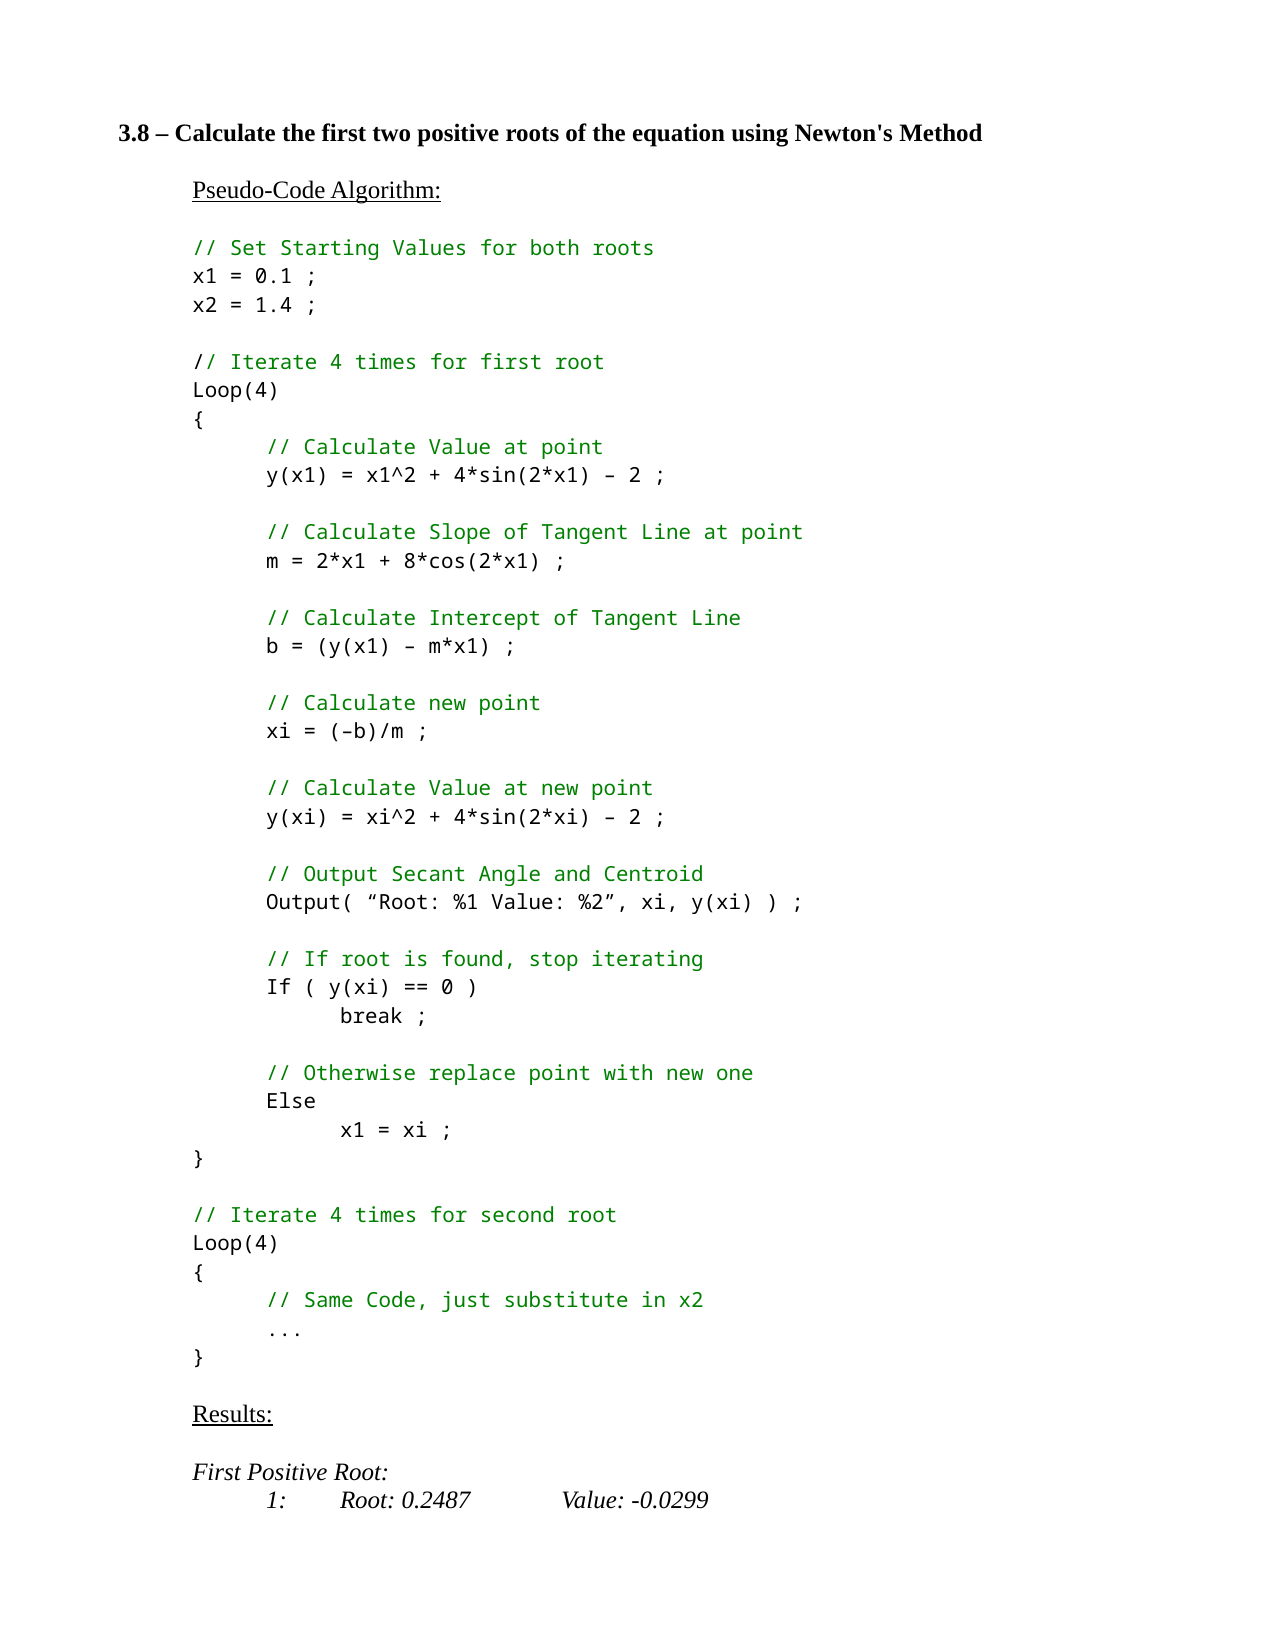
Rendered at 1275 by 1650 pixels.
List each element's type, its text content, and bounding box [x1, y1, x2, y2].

text b = (y(x1) – m*x1) ; [44, 631, 1157, 660]
text Output( “Root: %1 Value: %2”, xi, y(xi) ) ; [44, 887, 1157, 916]
text Loop(4) [44, 1228, 1157, 1257]
text // Calculate Slope of Tangent Line at point [44, 517, 1157, 546]
text If ( y(xi) == 0 ) [44, 972, 1157, 1001]
text // Calculate Value at point [44, 432, 1157, 461]
text } [44, 1143, 1157, 1172]
text 3.8 – Calculate the first two positive roots of the equation using Newton's Method [118, 118, 1157, 147]
text } [44, 1342, 1157, 1371]
text Pseudo-Code Algorithm: [118, 176, 1157, 204]
text First Positive Root: [118, 1457, 1157, 1486]
text // Calculate Value at new point [44, 773, 1157, 802]
text { [44, 1257, 1157, 1285]
text x1 = 0.1 ; [44, 262, 1157, 290]
text break ; [44, 1001, 1157, 1029]
text Loop(4) { [44, 375, 1157, 432]
text m = 2*x1 + 8*cos(2*x1) ; [44, 546, 1157, 574]
text Results: [118, 1399, 1157, 1428]
text // Calculate Intercept of Tangent Line [44, 603, 1157, 631]
text xi = (–b)/m ; [44, 717, 1157, 745]
text // Same Code, just substitute in x2 [44, 1285, 1157, 1314]
text // Output Secant Angle and Centroid [44, 859, 1157, 887]
text x1 = xi ; [44, 1115, 1157, 1143]
text 1: Root: 0.2487 Value: -0.0299 [118, 1486, 1157, 1514]
text // If root is found, stop iterating [44, 944, 1157, 972]
text // Iterate 4 times for first root [44, 347, 1157, 375]
text Else [44, 1086, 1157, 1115]
text // Set Starting Values for both roots [44, 233, 1157, 262]
text y(x1) = x1^2 + 4*sin(2*x1) – 2 ; [44, 461, 1157, 489]
text // Otherwise replace point with new one [44, 1058, 1157, 1086]
text ... [44, 1314, 1157, 1342]
text x2 = 1.4 ; [44, 290, 1157, 318]
text // Iterate 4 times for second root [44, 1200, 1157, 1228]
text // Calculate new point [44, 688, 1157, 717]
text y(xi) = xi^2 + 4*sin(2*xi) – 2 ; [44, 802, 1157, 830]
